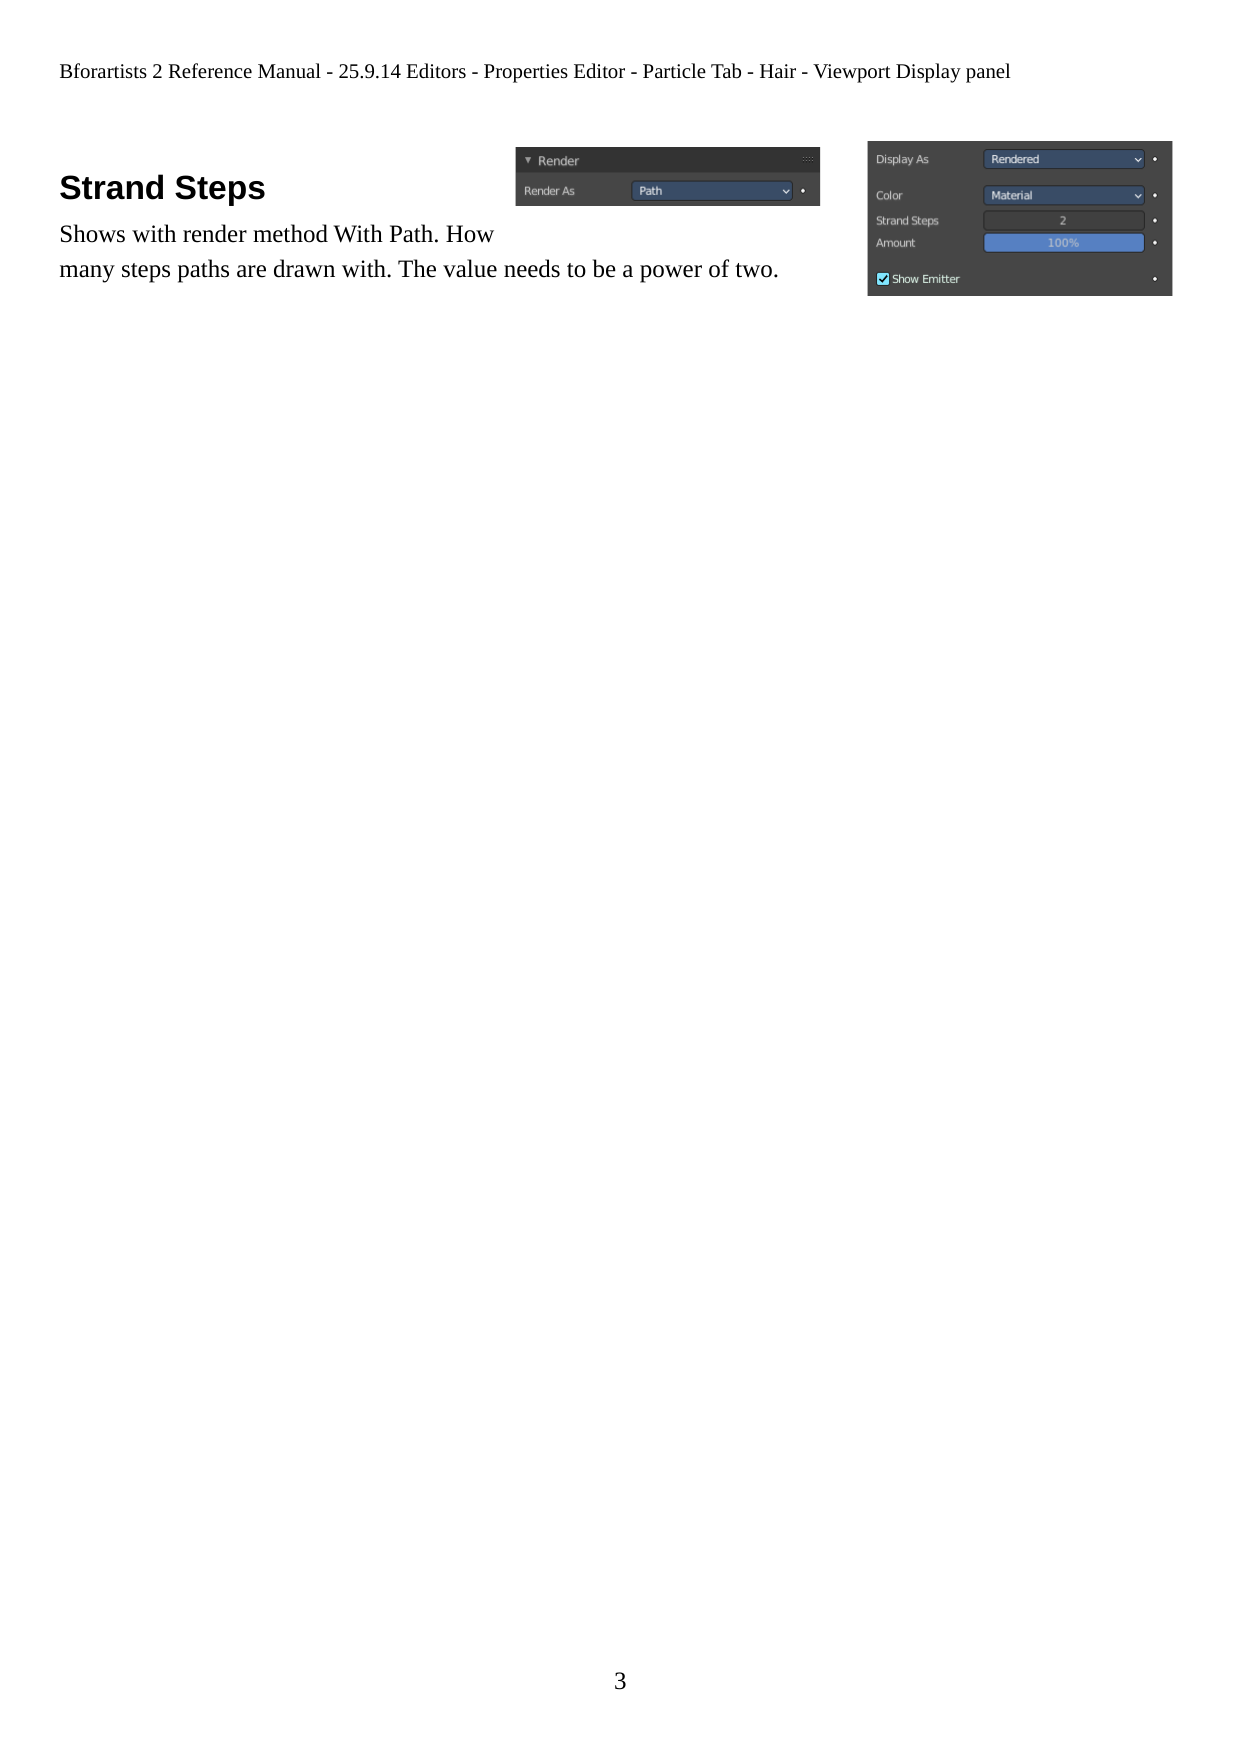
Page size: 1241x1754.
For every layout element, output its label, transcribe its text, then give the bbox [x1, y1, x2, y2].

picture [867, 141, 1173, 296]
subtitle Strand Steps [59, 168, 867, 207]
subtitle [1173, 168, 1181, 207]
picture [515, 147, 821, 206]
text Shows with render method With Path. How many steps paths are drawn with. The value needs to be a power of two. [59, 219, 867, 283]
